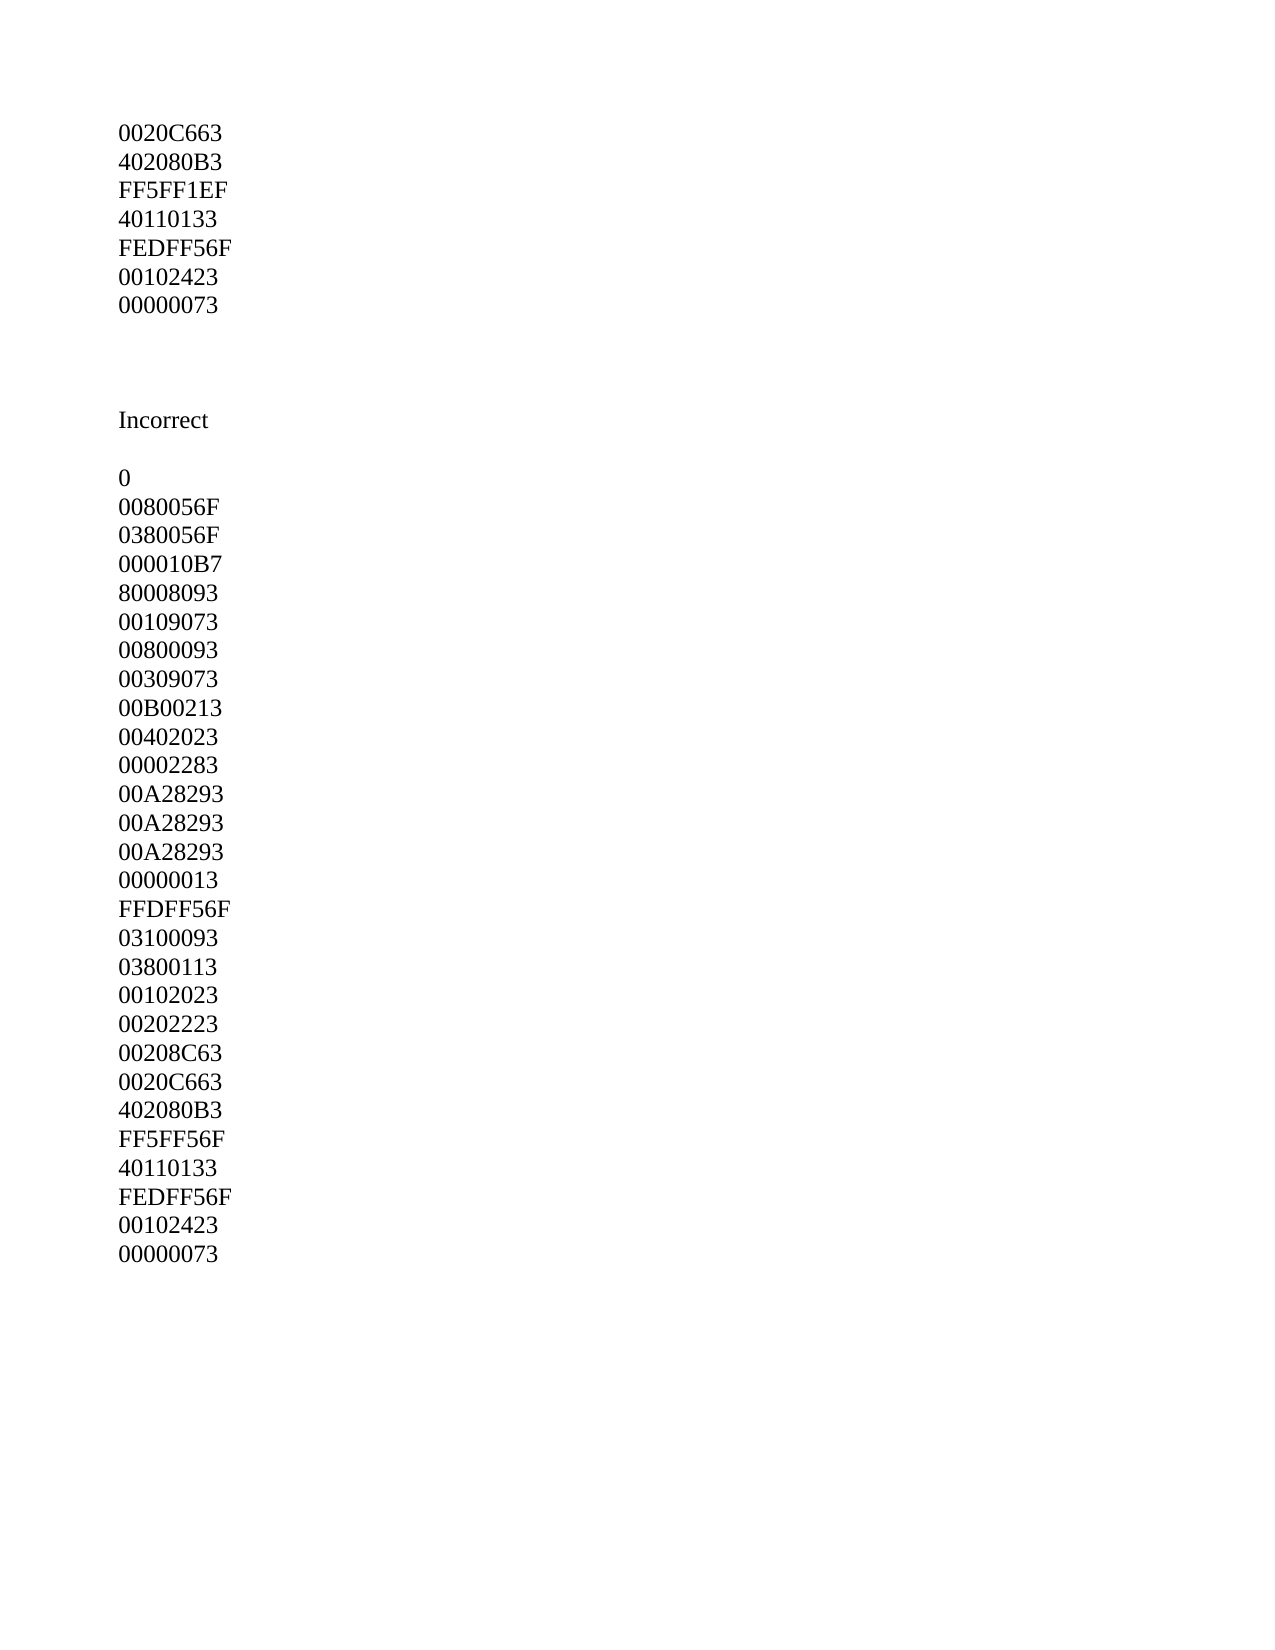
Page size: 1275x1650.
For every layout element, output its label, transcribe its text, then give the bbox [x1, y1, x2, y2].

text 00000073 [118, 291, 1157, 319]
text 03800113 [118, 952, 1157, 981]
text 00102023 [118, 981, 1157, 1009]
text FF5FF56F [118, 1124, 1157, 1153]
text 0080056F [118, 492, 1157, 521]
text 402080B3 [118, 1096, 1157, 1124]
text FEDFF56F [118, 1182, 1157, 1211]
text 00A28293 [118, 808, 1157, 837]
text 000010B7 [118, 549, 1157, 578]
text 00202223 [118, 1009, 1157, 1038]
text 00A28293 [118, 837, 1157, 866]
text 00102423 [118, 262, 1157, 291]
text 00102423 [118, 1211, 1157, 1239]
text 0020C663 [118, 1067, 1157, 1096]
text 00000013 [118, 866, 1157, 894]
text 40110133 [118, 204, 1157, 233]
text 402080B3 [118, 147, 1157, 176]
text 0380056F [118, 521, 1157, 549]
text 00309073 [118, 664, 1157, 693]
text 00208C63 [118, 1038, 1157, 1067]
text 40110133 [118, 1153, 1157, 1182]
text 0 [118, 463, 1157, 492]
text FFDFF56F [118, 894, 1157, 923]
text FEDFF56F [118, 233, 1157, 262]
text 80008093 [118, 578, 1157, 607]
text Incorrect [118, 406, 1157, 434]
text 00800093 [118, 636, 1157, 664]
text 00A28293 [118, 779, 1157, 808]
text 00402023 [118, 722, 1157, 751]
text 03100093 [118, 923, 1157, 952]
text 00002283 [118, 751, 1157, 779]
text 00000073 [118, 1239, 1157, 1268]
text 0020C663 [118, 118, 1157, 147]
text FF5FF1EF [118, 176, 1157, 204]
text 00109073 [118, 607, 1157, 636]
text 00B00213 [118, 693, 1157, 722]
